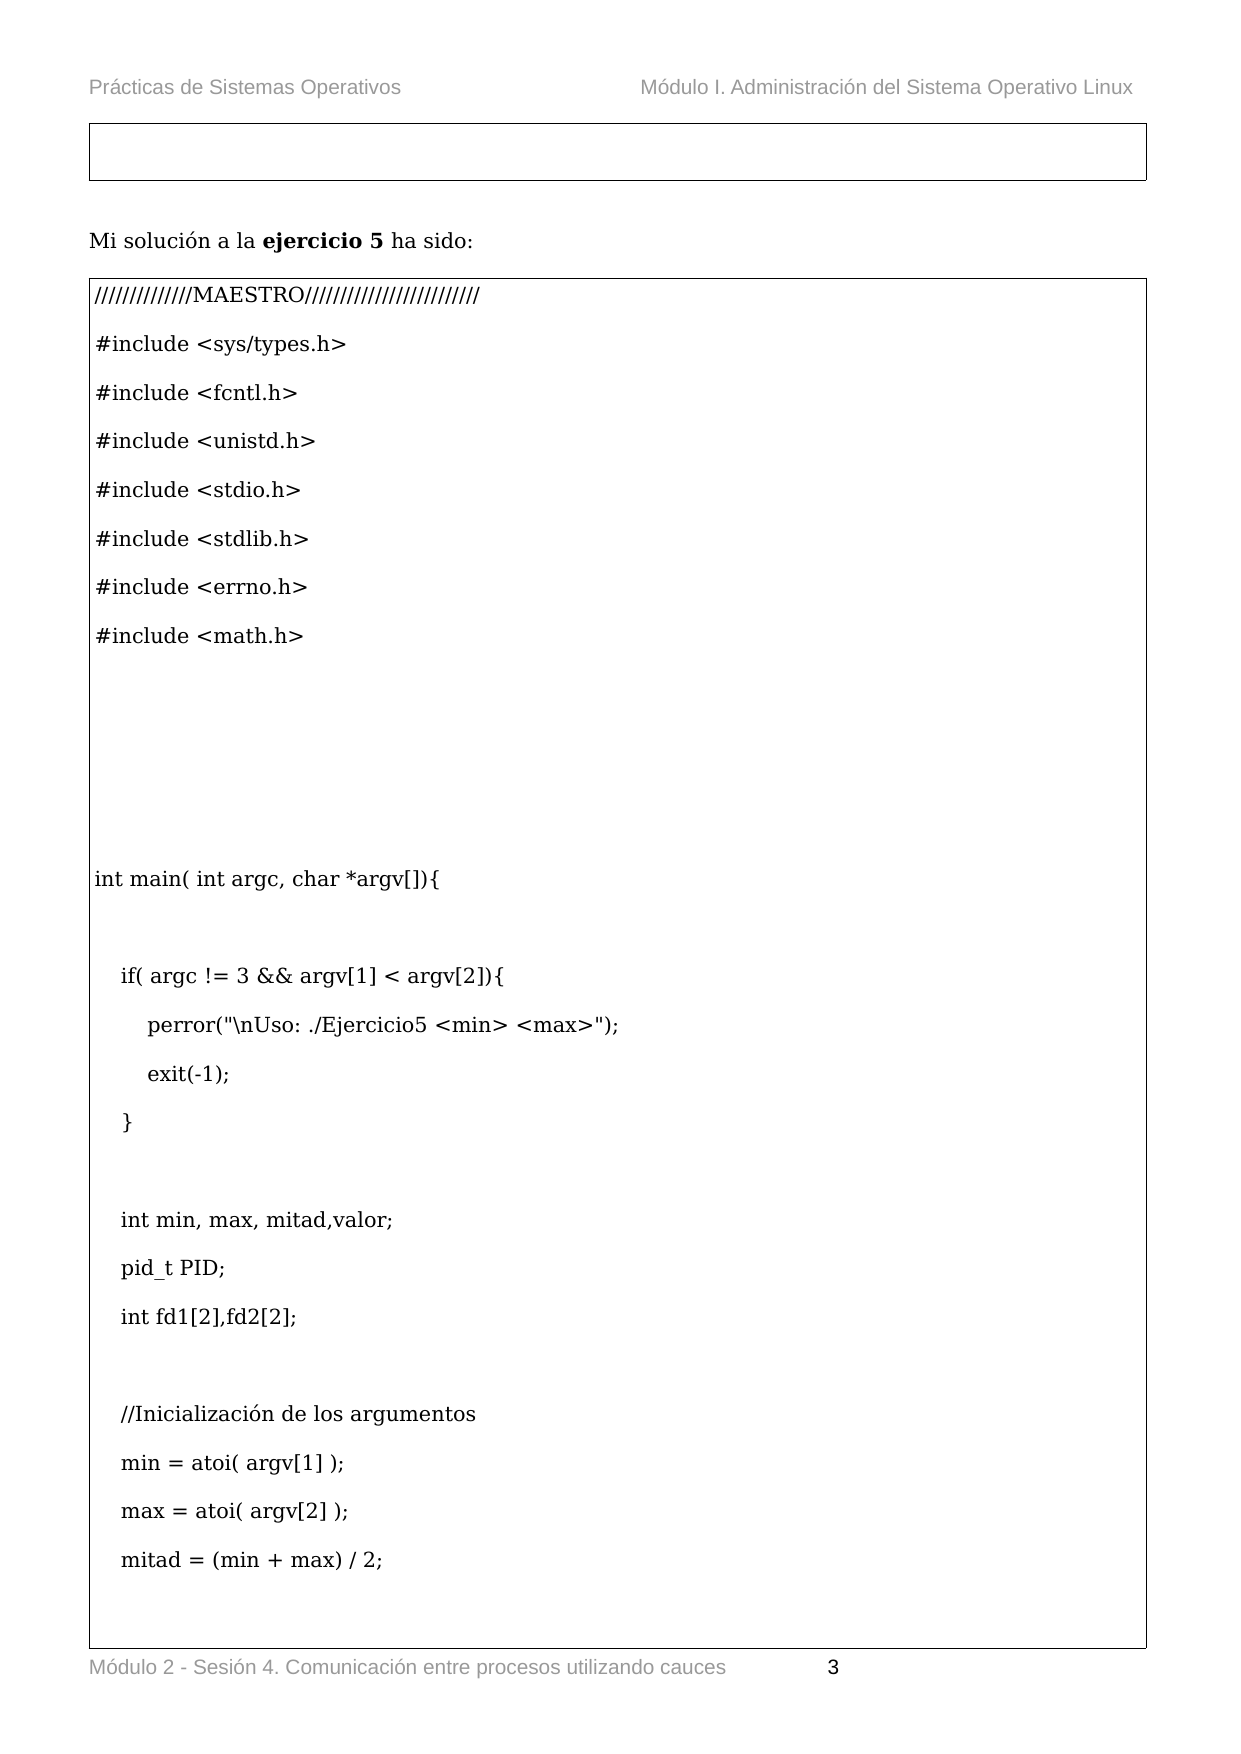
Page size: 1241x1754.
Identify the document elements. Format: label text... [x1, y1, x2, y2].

table_header //////////////MAESTRO///////////////////////// #include <sys/types.h> #include <fcntl.h> #include <unistd.h> #include <stdio.h> #include <stdlib.h> #include <errno.h> #include <math.h> int main( int argc, char *argv[]){ if( argc != 3 && argv[1] < argv[2]){ perror("\nUso: ./Ejercicio5 <min> <max>"); exit(-1); } int min, max, mitad,valor; pid_t PID; int fd1[2],fd2[2]; //Inicialización de los argumentos min = atoi( argv[1] ); max = atoi( argv[2] ); mitad = (min + max) / 2; [90, 279, 1146, 1648]
table_header [90, 124, 1146, 180]
text Mi solución a la ejercicio 5 ha sido: [89, 229, 1146, 253]
